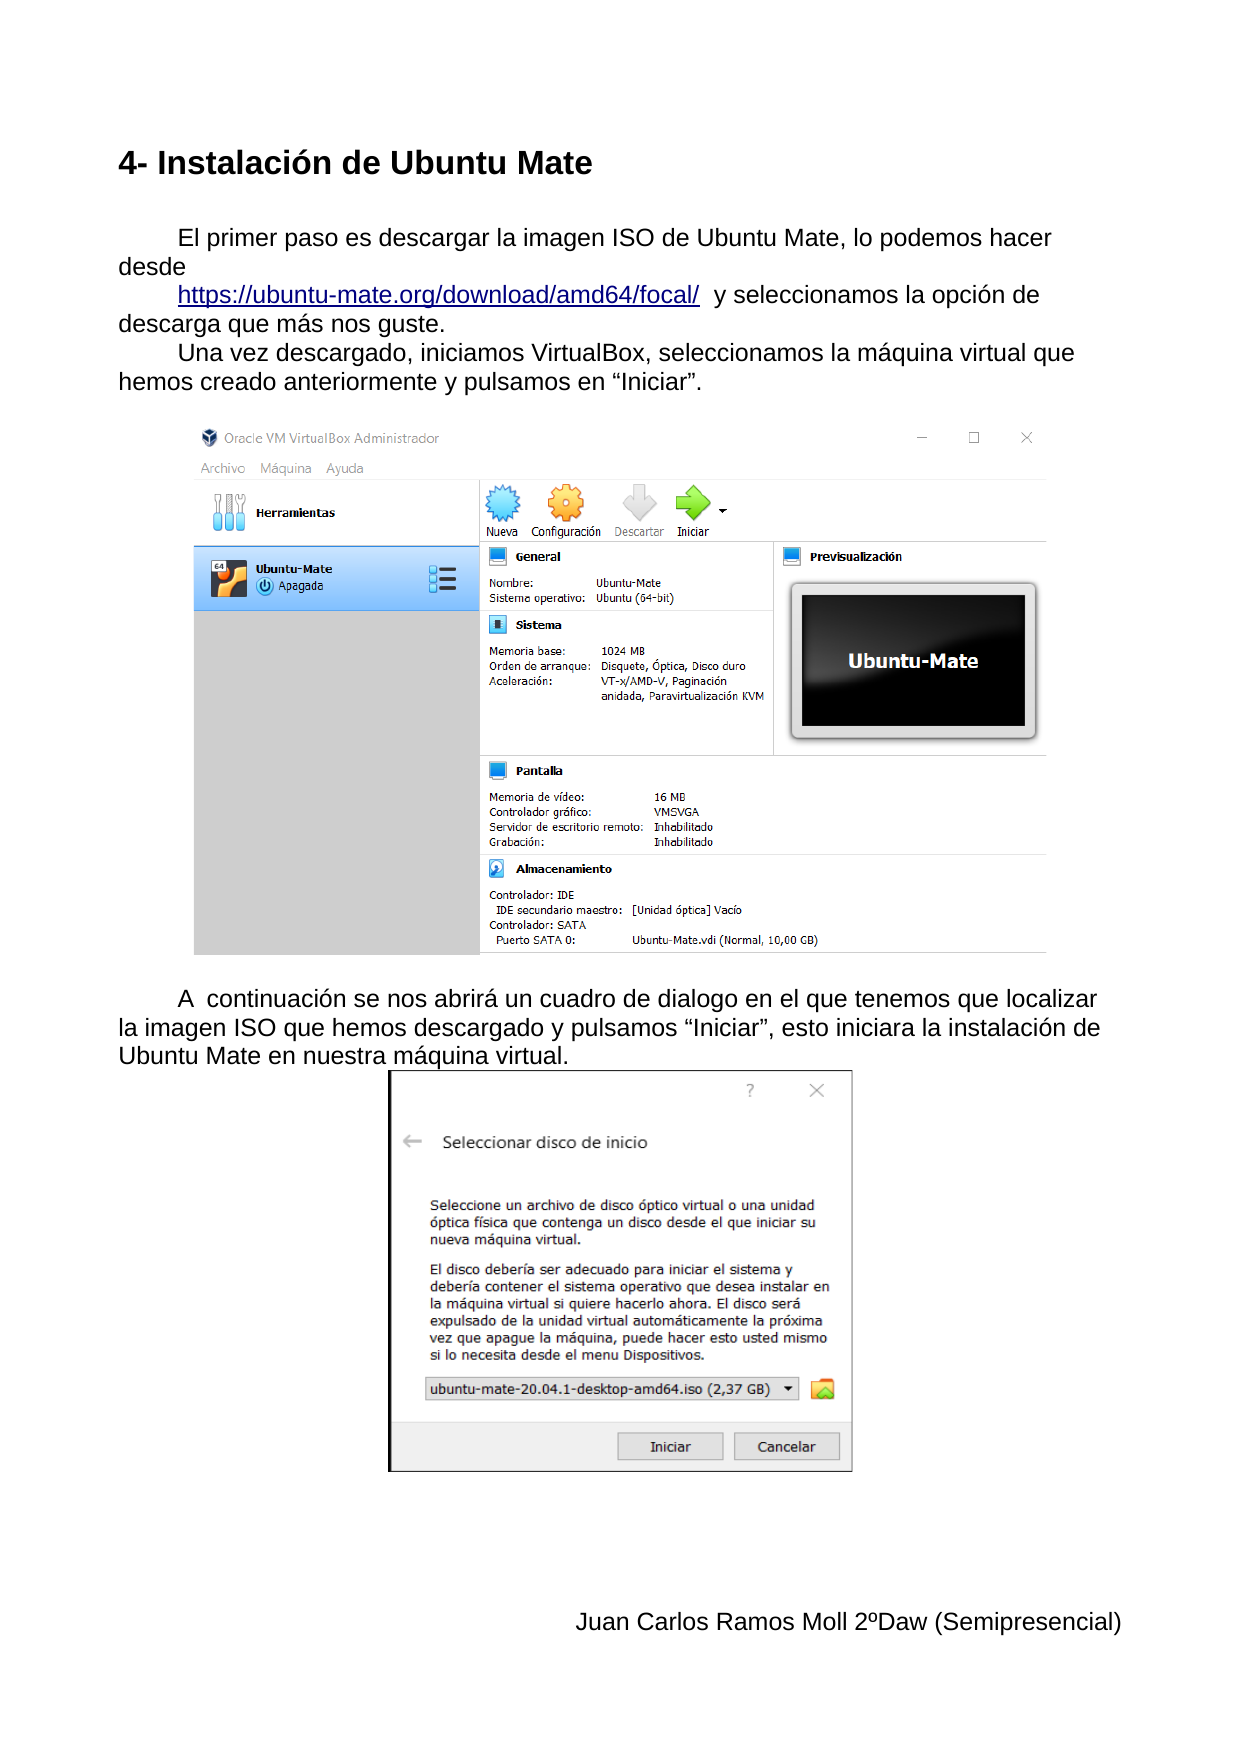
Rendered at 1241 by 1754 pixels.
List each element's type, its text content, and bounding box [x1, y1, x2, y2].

text A continuación se nos abrirá un cuadro de dialogo en el que tenemos que localizar la imagen ISO que hemos descargado y pulsamos “Iniciar”, esto iniciara la instalación de Ubuntu Mate en nuestra máquina virtual. [118, 984, 1122, 1070]
text Una vez descargado, iniciamos VirtualBox, seleccionamos la máquina virtual que hemos creado anteriormente y pulsamos en “Iniciar”. [118, 338, 1122, 396]
text El primer paso es descargar la imagen ISO de Ubuntu Mate, lo podemos hacer desde [118, 223, 1122, 281]
picture [388, 1070, 853, 1472]
text https://ubuntu-mate.org/download/amd64/focal/ y seleccionamos la opción de descarga que más nos guste. [118, 281, 1122, 338]
subtitle 4- Instalación de Ubuntu Mate [118, 143, 1122, 182]
picture [193, 424, 1047, 955]
